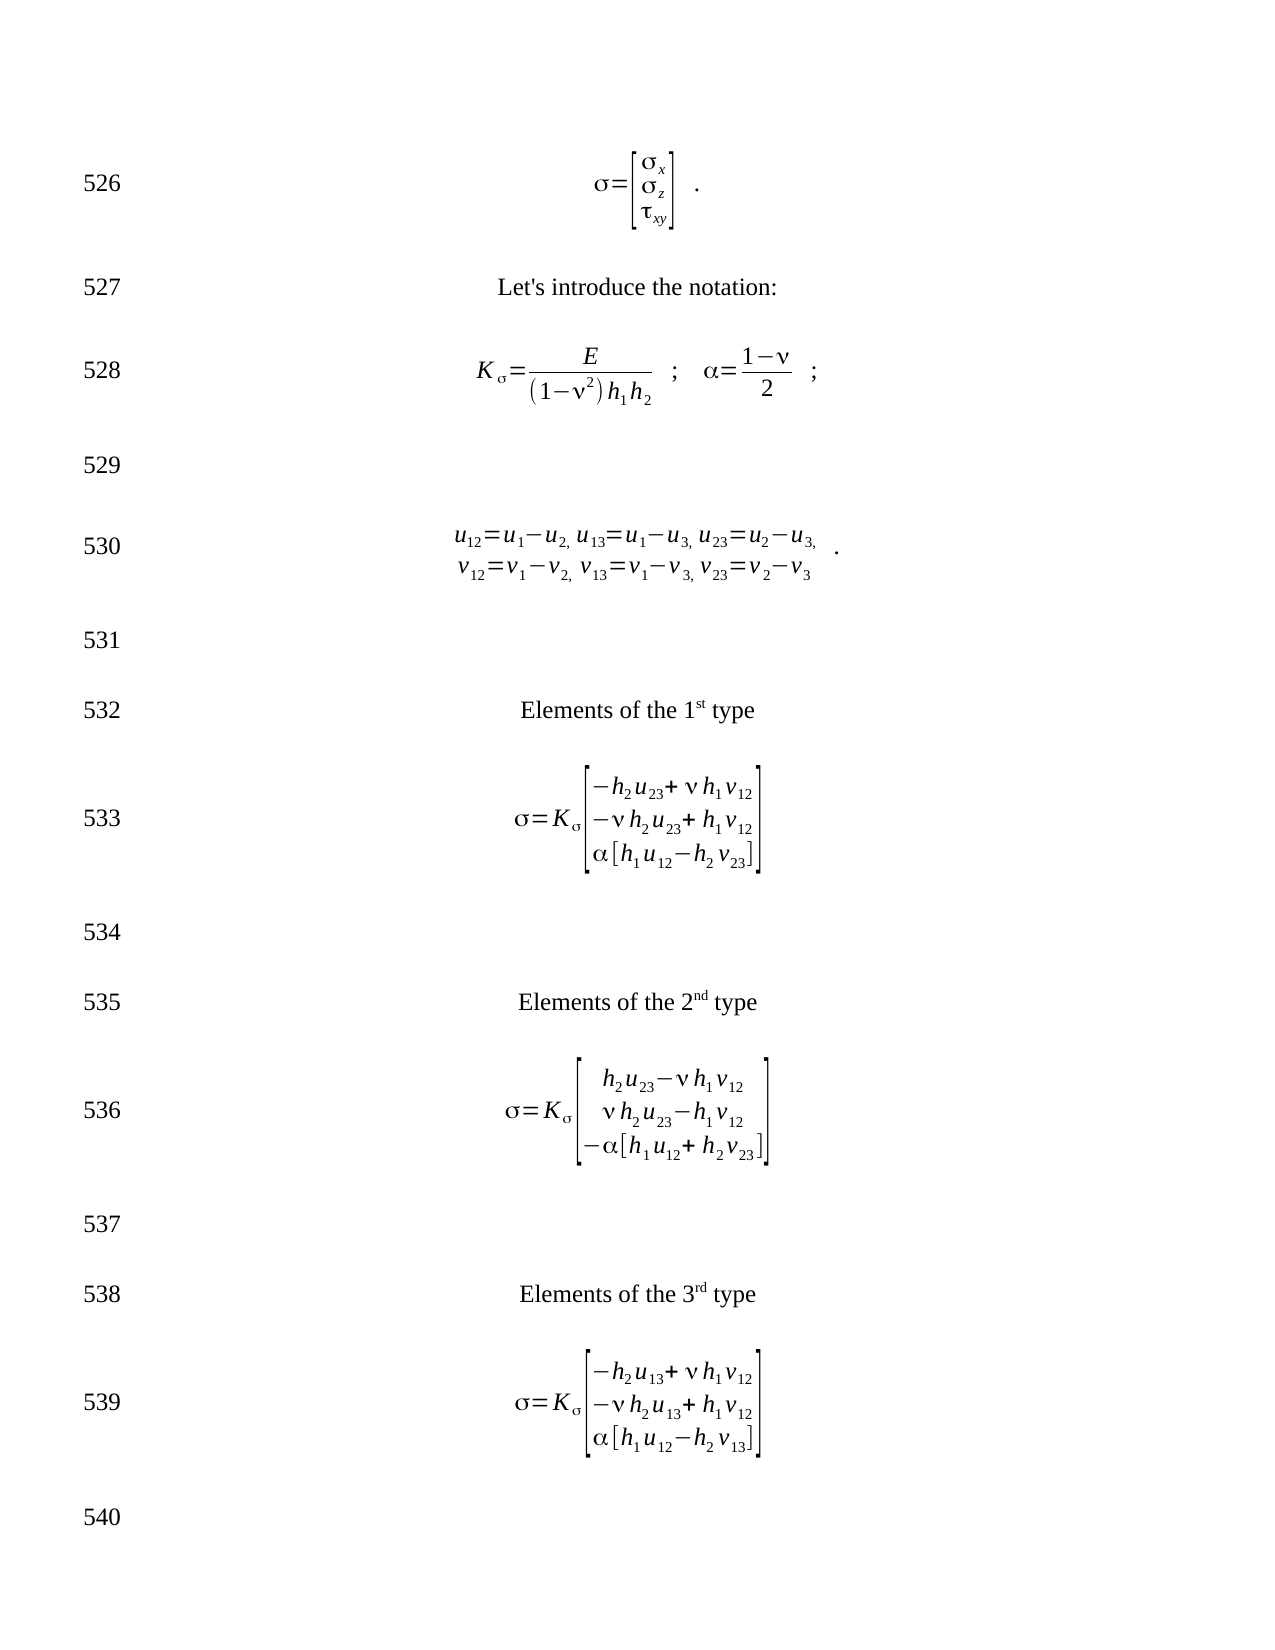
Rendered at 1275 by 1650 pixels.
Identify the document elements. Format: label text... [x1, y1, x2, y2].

text Elements of the 3rd type [150, 1279, 1125, 1308]
text Elements of the 1st type [150, 695, 1125, 724]
text . [150, 520, 1125, 584]
text . [150, 150, 1125, 231]
text ; ; [150, 342, 1125, 408]
text Let's introduce the notation: [150, 272, 1125, 301]
text Elements of the 2nd type [150, 987, 1125, 1016]
